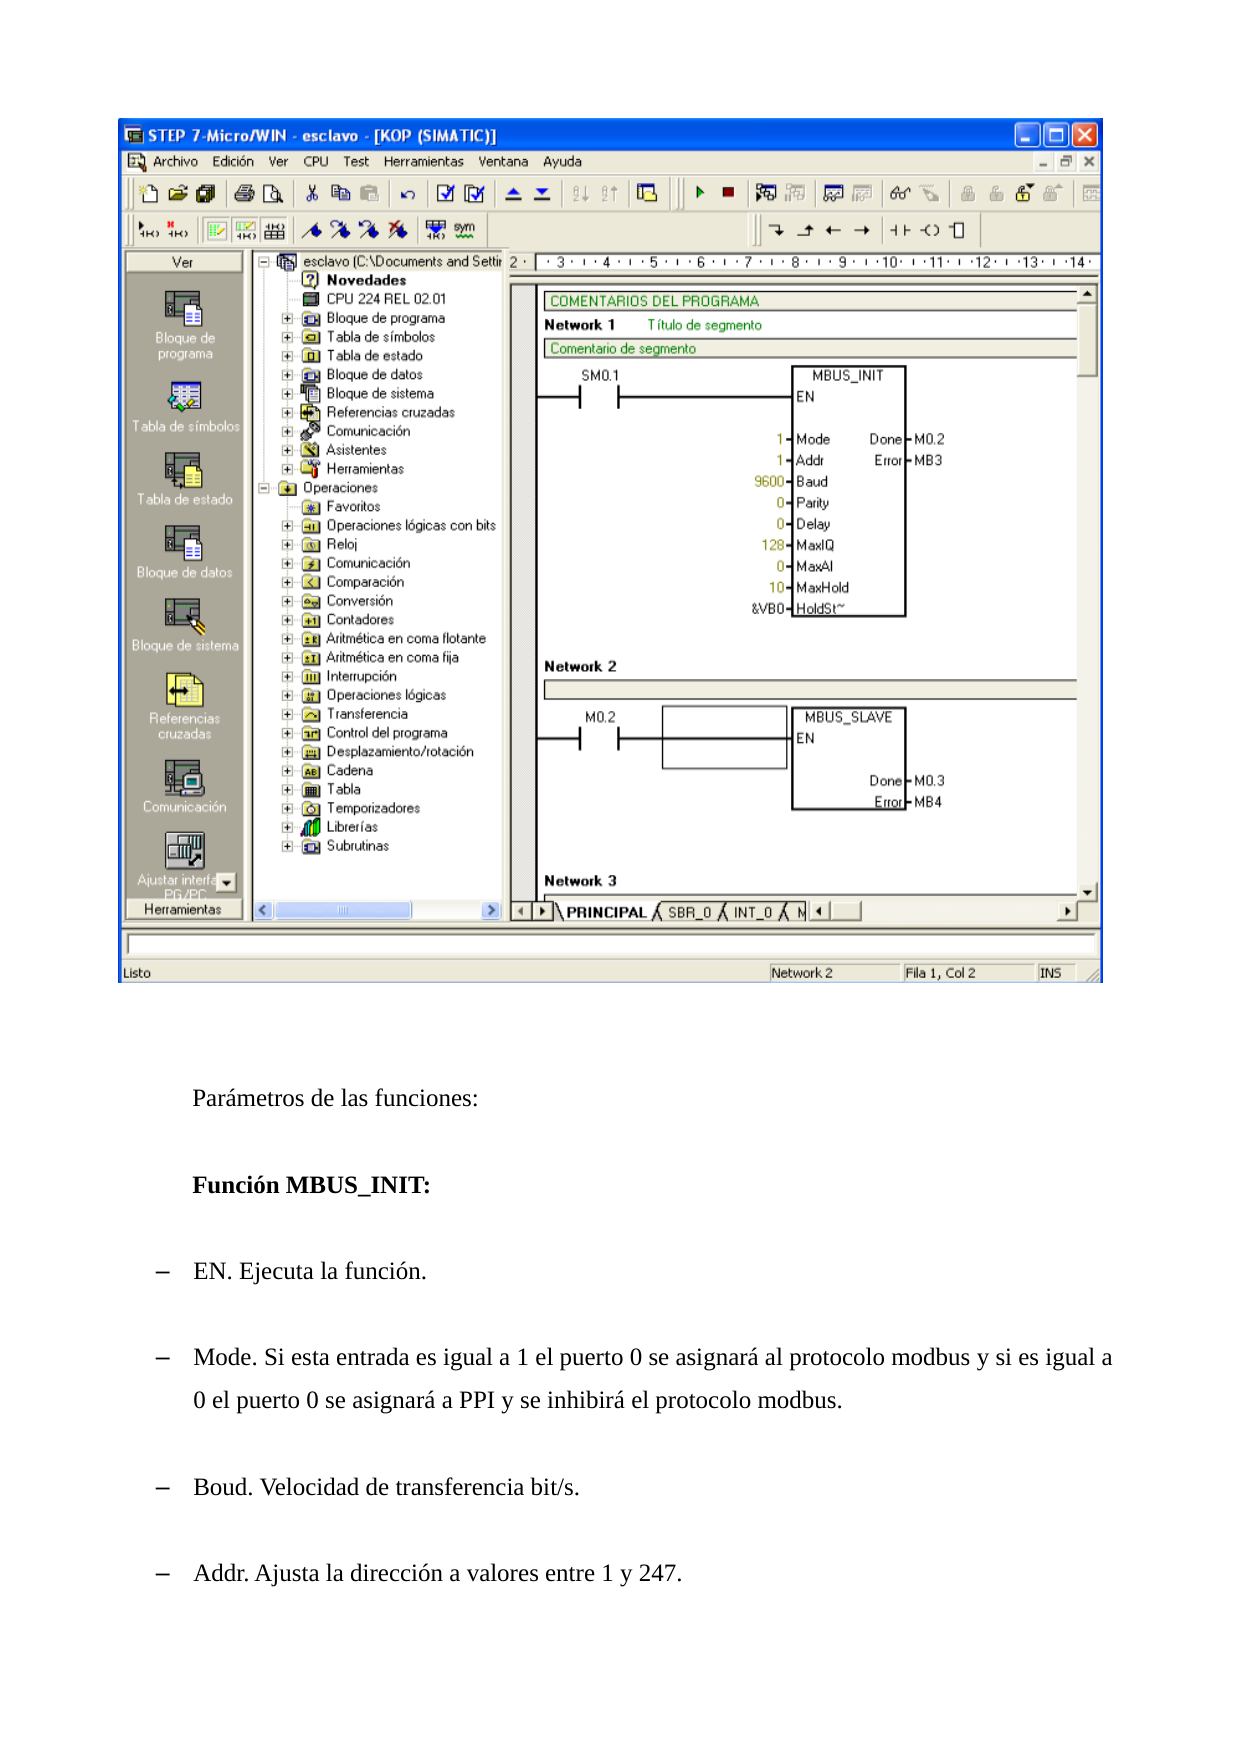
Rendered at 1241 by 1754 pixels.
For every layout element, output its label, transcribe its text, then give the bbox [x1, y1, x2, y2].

text Función MBUS_INIT: [118, 1170, 1122, 1198]
list EN. Ejecuta la función. [156, 1256, 1122, 1285]
list Mode. Si esta entrada es igual a 1 el puerto 0 se asignará al protocolo modbus y si es igual a 0 el puerto 0 se asignará a PPI y se inhibirá el protocolo modbus. [156, 1342, 1122, 1414]
text Parámetros de las funciones: [118, 1083, 1122, 1112]
list Boud. Velocidad de transferencia bit/s. [156, 1472, 1122, 1500]
picture [118, 118, 1103, 983]
list Addr. Ajusta la dirección a valores entre 1 y 247. [156, 1558, 1122, 1587]
